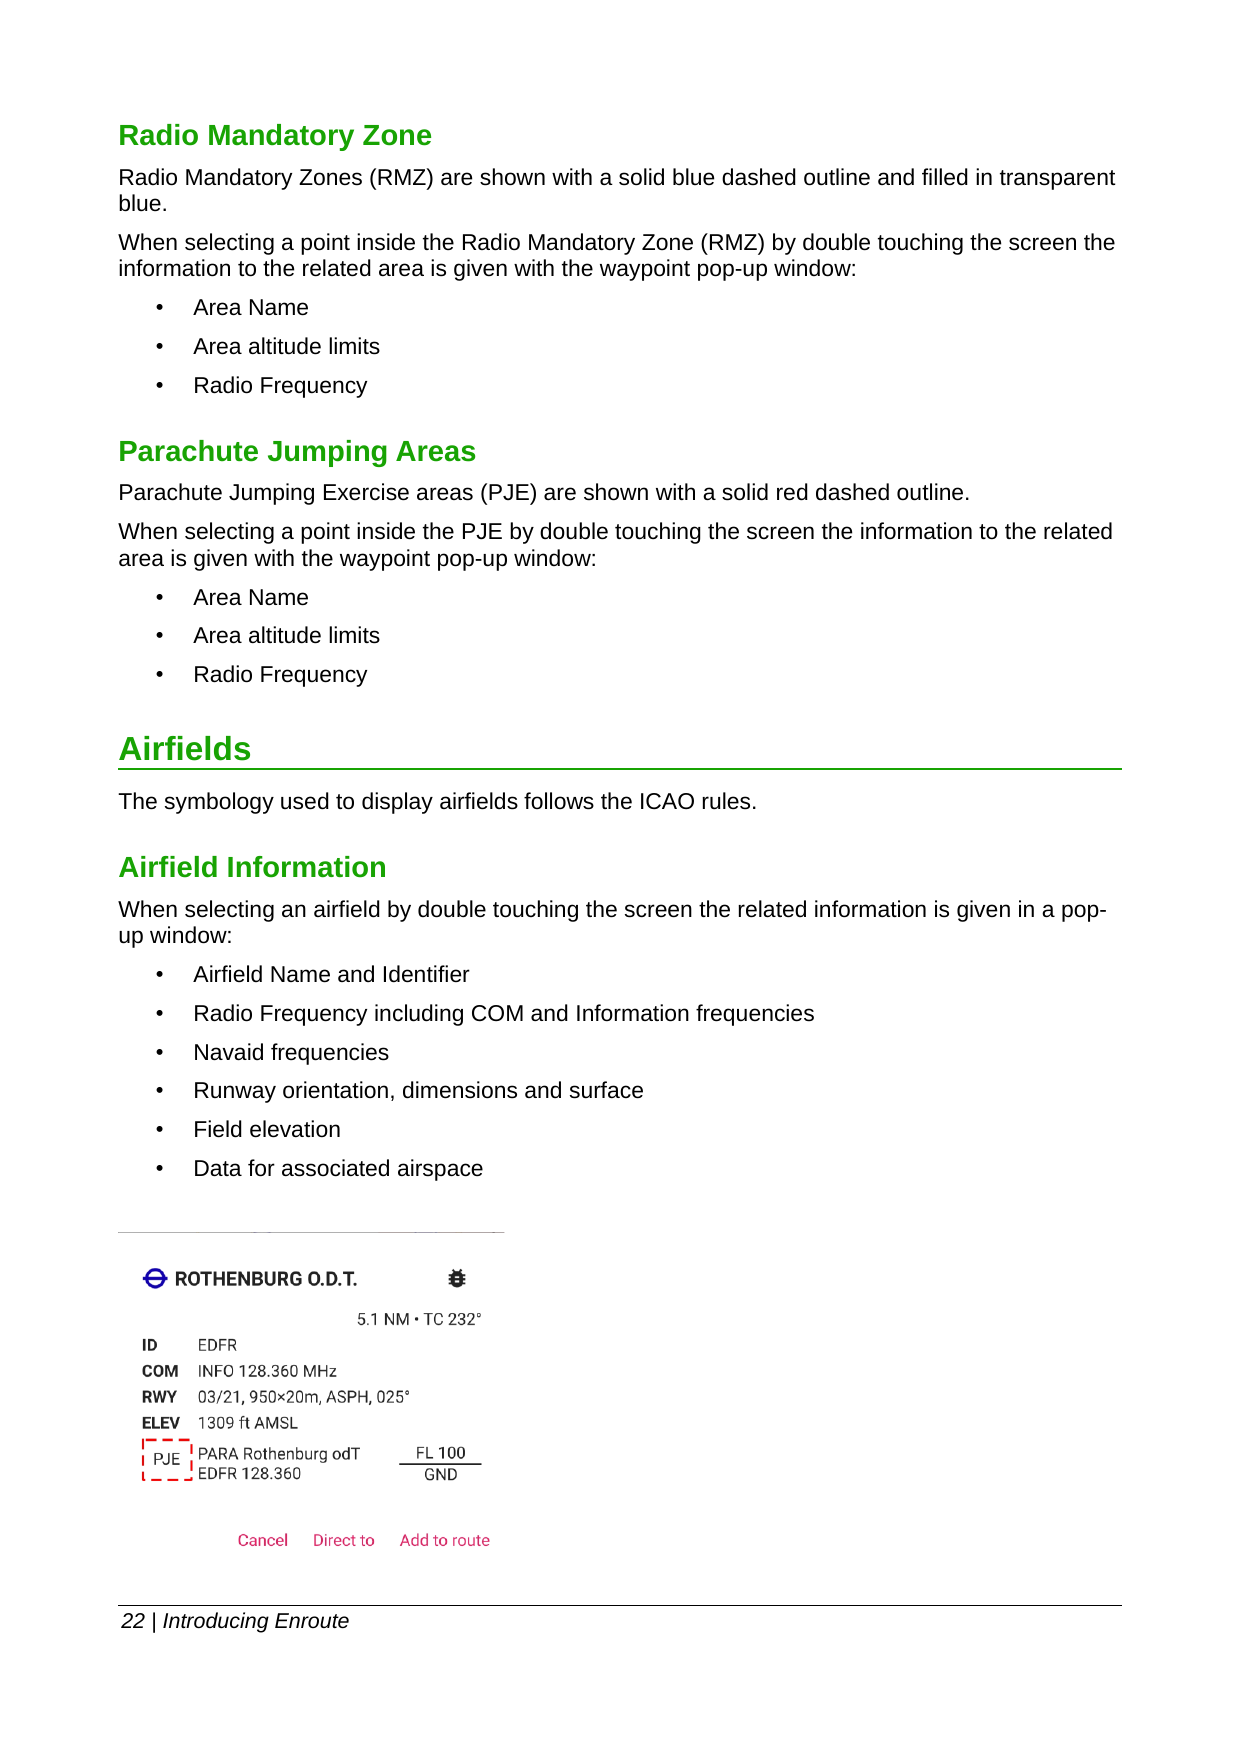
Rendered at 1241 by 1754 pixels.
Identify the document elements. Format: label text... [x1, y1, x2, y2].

subtitle When selecting a point inside the PJE by double touching the screen the information to the related area is given with the waypoint pop-up window: [118, 518, 1122, 571]
subtitle Radio Mandatory Zone [118, 118, 1122, 152]
subtitle Airfields [118, 729, 1122, 768]
subtitle Airfield Name and Identifier [156, 961, 1122, 987]
subtitle Field elevation [156, 1116, 1122, 1142]
subtitle Runway orientation, dimensions and surface [156, 1077, 1122, 1104]
subtitle Parachute Jumping Exercise areas (PJE) are shown with a solid red dashed outline. [118, 479, 1122, 506]
subtitle Data for associated airspace [156, 1155, 1122, 1181]
subtitle Area altitude limits [156, 622, 1122, 649]
subtitle Radio Frequency including COM and Information frequencies [156, 999, 1122, 1026]
subtitle Radio Frequency [156, 661, 1122, 687]
subtitle Radio Mandatory Zones (RMZ) are shown with a solid blue dashed outline and filled in transparent blue. [118, 163, 1122, 216]
subtitle When selecting a point inside the Radio Mandatory Zone (RMZ) by double touching the screen the information to the related area is given with the waypoint pop-up window: [118, 229, 1122, 281]
subtitle When selecting an airfield by double touching the screen the related information is given in a pop-up window: [118, 896, 1122, 948]
picture [118, 1232, 505, 1566]
subtitle Area altitude limits [156, 333, 1122, 359]
subtitle Parachute Jumping Areas [118, 434, 1122, 468]
subtitle Navaid frequencies [156, 1038, 1122, 1065]
subtitle Area Name [156, 294, 1122, 320]
subtitle Radio Frequency [156, 372, 1122, 398]
subtitle The symbology used to display airfields follows the ICAO rules. [118, 788, 1122, 814]
subtitle Area Name [156, 583, 1122, 610]
subtitle Airfield Information [118, 850, 1122, 884]
